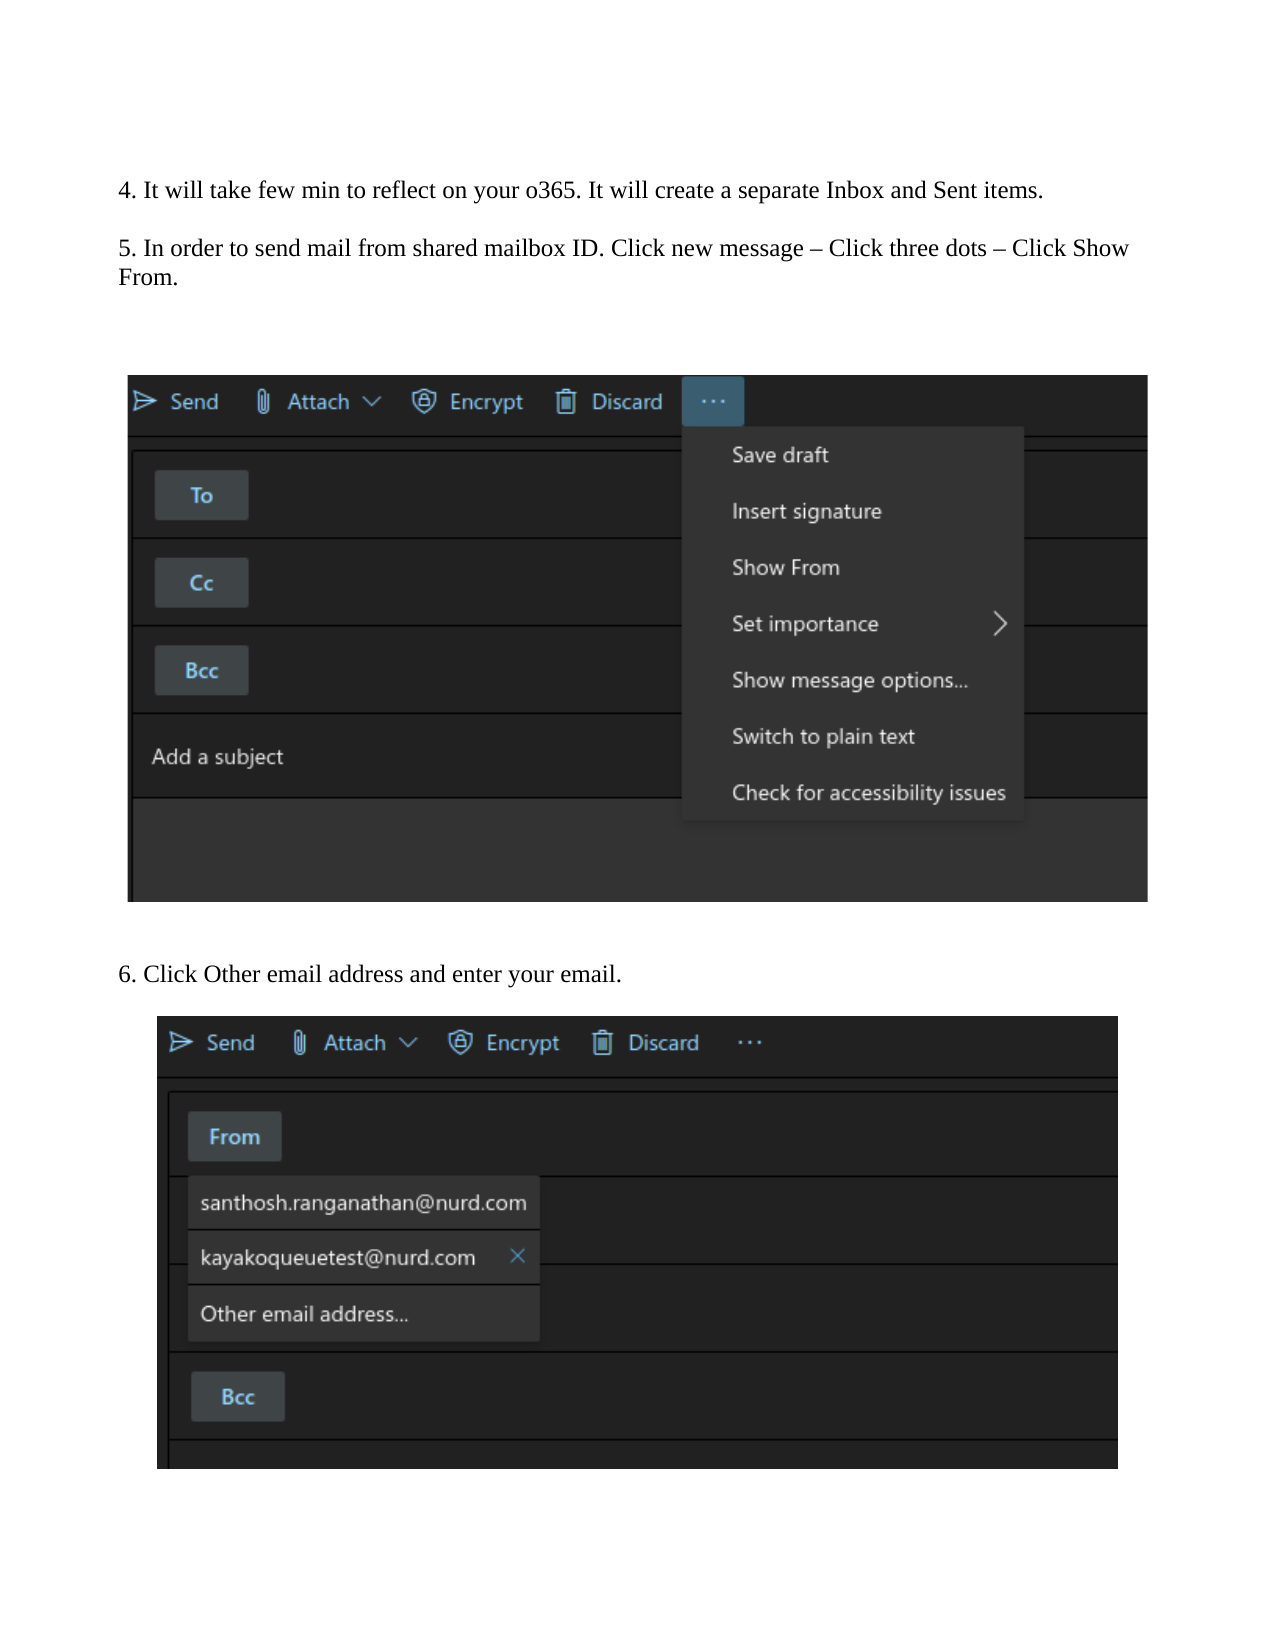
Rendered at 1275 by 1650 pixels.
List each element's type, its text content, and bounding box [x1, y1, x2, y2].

text 6. Click Other email address and enter your email. [118, 959, 1157, 988]
text 5. In order to send mail from shared mailbox ID. Click new message – Click three dots – Click Show From. [118, 233, 1157, 291]
picture [127, 375, 1148, 902]
text 4. It will take few min to reflect on your o365. It will create a separate Inbox and Sent items. [118, 176, 1157, 204]
picture [157, 1016, 1118, 1469]
